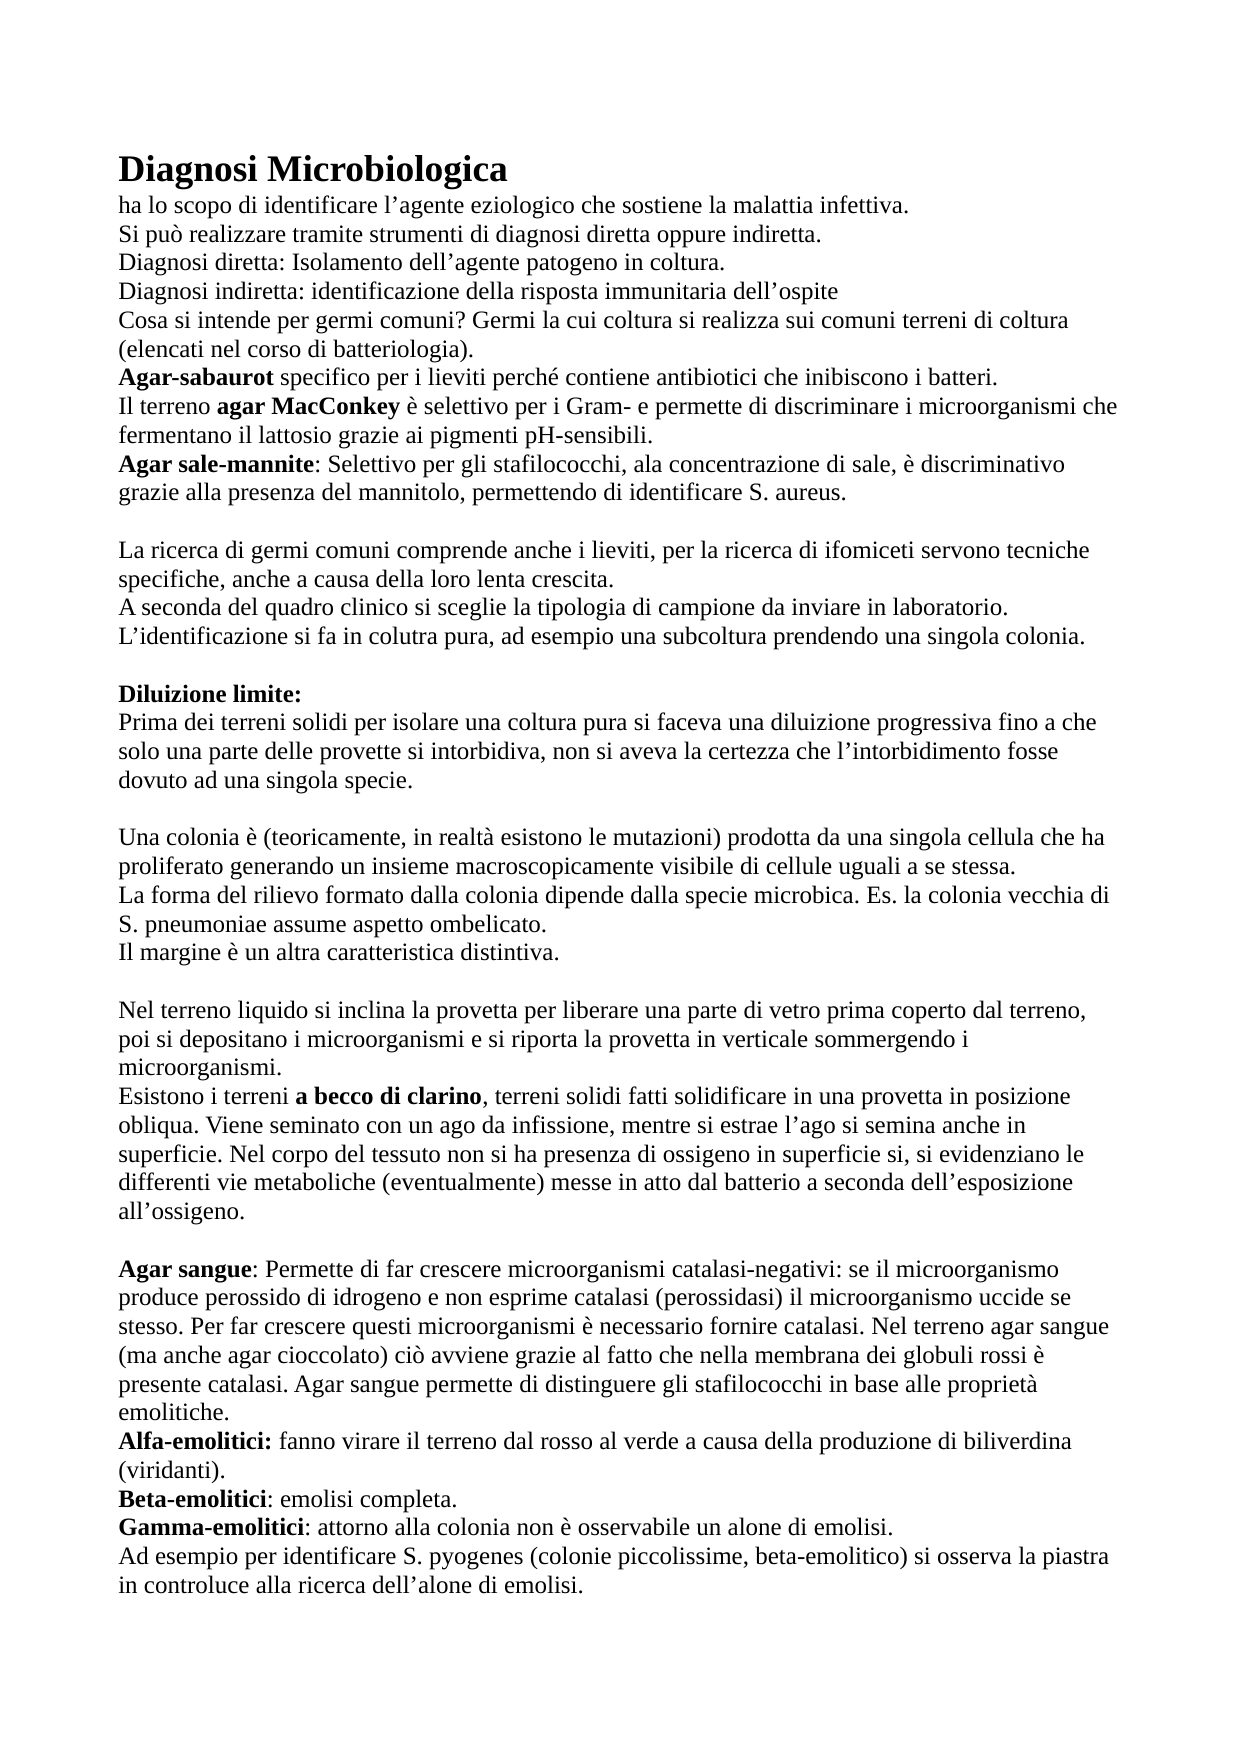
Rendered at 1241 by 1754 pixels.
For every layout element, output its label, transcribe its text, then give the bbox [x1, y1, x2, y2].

text Beta-emolitici: emolisi completa. [118, 1484, 1122, 1512]
text Cosa si intende per germi comuni? Germi la cui coltura si realizza sui comuni terreni di coltura (elencati nel corso di batteriologia). [118, 305, 1122, 362]
text Esistono i terreni a becco di clarino, terreni solidi fatti solidificare in una provetta in posizione obliqua. Viene seminato con un ago da infissione, mentre si estrae l’ago si semina anche in superficie. Nel corpo del tessuto non si ha presenza di ossigeno in superficie si, si evidenziano le differenti vie metaboliche (eventualmente) messe in atto dal batterio a seconda dell’esposizione all’ossigeno. [118, 1081, 1122, 1225]
text L’identificazione si fa in colutra pura, ad esempio una subcoltura prendendo una singola colonia. [118, 621, 1122, 650]
text Diagnosi Microbiologica [118, 147, 1122, 190]
text Agar-sabaurot specifico per i lieviti perché contiene antibiotici che inibiscono i batteri. [118, 362, 1122, 391]
text Ad esempio per identificare S. pyogenes (colonie piccolissime, beta-emolitico) si osserva la piastra in controluce alla ricerca dell’alone di emolisi. [118, 1541, 1122, 1599]
text Diagnosi diretta: Isolamento dell’agente patogeno in coltura. [118, 247, 1122, 276]
text ha lo scopo di identificare l’agente eziologico che sostiene la malattia infettiva. [118, 190, 1122, 219]
text Il margine è un altra caratteristica distintiva. [118, 937, 1122, 966]
text La ricerca di germi comuni comprende anche i lieviti, per la ricerca di ifomiceti servono tecniche specifiche, anche a causa della loro lenta crescita. [118, 535, 1122, 592]
text La forma del rilievo formato dalla colonia dipende dalla specie microbica. Es. la colonia vecchia di S. pneumoniae assume aspetto ombelicato. [118, 880, 1122, 937]
text Il terreno agar MacConkey è selettivo per i Gram- e permette di discriminare i microorganismi che fermentano il lattosio grazie ai pigmenti pH-sensibili. [118, 391, 1122, 449]
text Alfa-emolitici: fanno virare il terreno dal rosso al verde a causa della produzione di biliverdina (viridanti). [118, 1426, 1122, 1484]
text Diagnosi indiretta: identificazione della risposta immunitaria dell’ospite [118, 276, 1122, 305]
text Agar sangue: Permette di far crescere microorganismi catalasi-negativi: se il microorganismo produce perossido di idrogeno e non esprime catalasi (perossidasi) il microorganismo uccide se stesso. Per far crescere questi microorganismi è necessario fornire catalasi. Nel terreno agar sangue (ma anche agar cioccolato) ciò avviene grazie al fatto che nella membrana dei globuli rossi è presente catalasi. Agar sangue permette di distinguere gli stafilococchi in base alle proprietà emolitiche. [118, 1254, 1122, 1426]
text A seconda del quadro clinico si sceglie la tipologia di campione da inviare in laboratorio. [118, 592, 1122, 621]
text Si può realizzare tramite strumenti di diagnosi diretta oppure indiretta. [118, 219, 1122, 247]
text Agar sale-mannite: Selettivo per gli stafilococchi, ala concentrazione di sale, è discriminativo grazie alla presenza del mannitolo, permettendo di identificare S. aureus. [118, 449, 1122, 506]
text Una colonia è (teoricamente, in realtà esistono le mutazioni) prodotta da una singola cellula che ha proliferato generando un insieme macroscopicamente visibile di cellule uguali a se stessa. [118, 822, 1122, 880]
text Gamma-emolitici: attorno alla colonia non è osservabile un alone di emolisi. [118, 1512, 1122, 1541]
text Prima dei terreni solidi per isolare una coltura pura si faceva una diluizione progressiva fino a che solo una parte delle provette si intorbidiva, non si aveva la certezza che l’intorbidimento fosse dovuto ad una singola specie. [118, 707, 1122, 794]
text Diluizione limite: [118, 679, 1122, 707]
text Nel terreno liquido si inclina la provetta per liberare una parte di vetro prima coperto dal terreno, poi si depositano i microorganismi e si riporta la provetta in verticale sommergendo i microorganismi. [118, 995, 1122, 1081]
